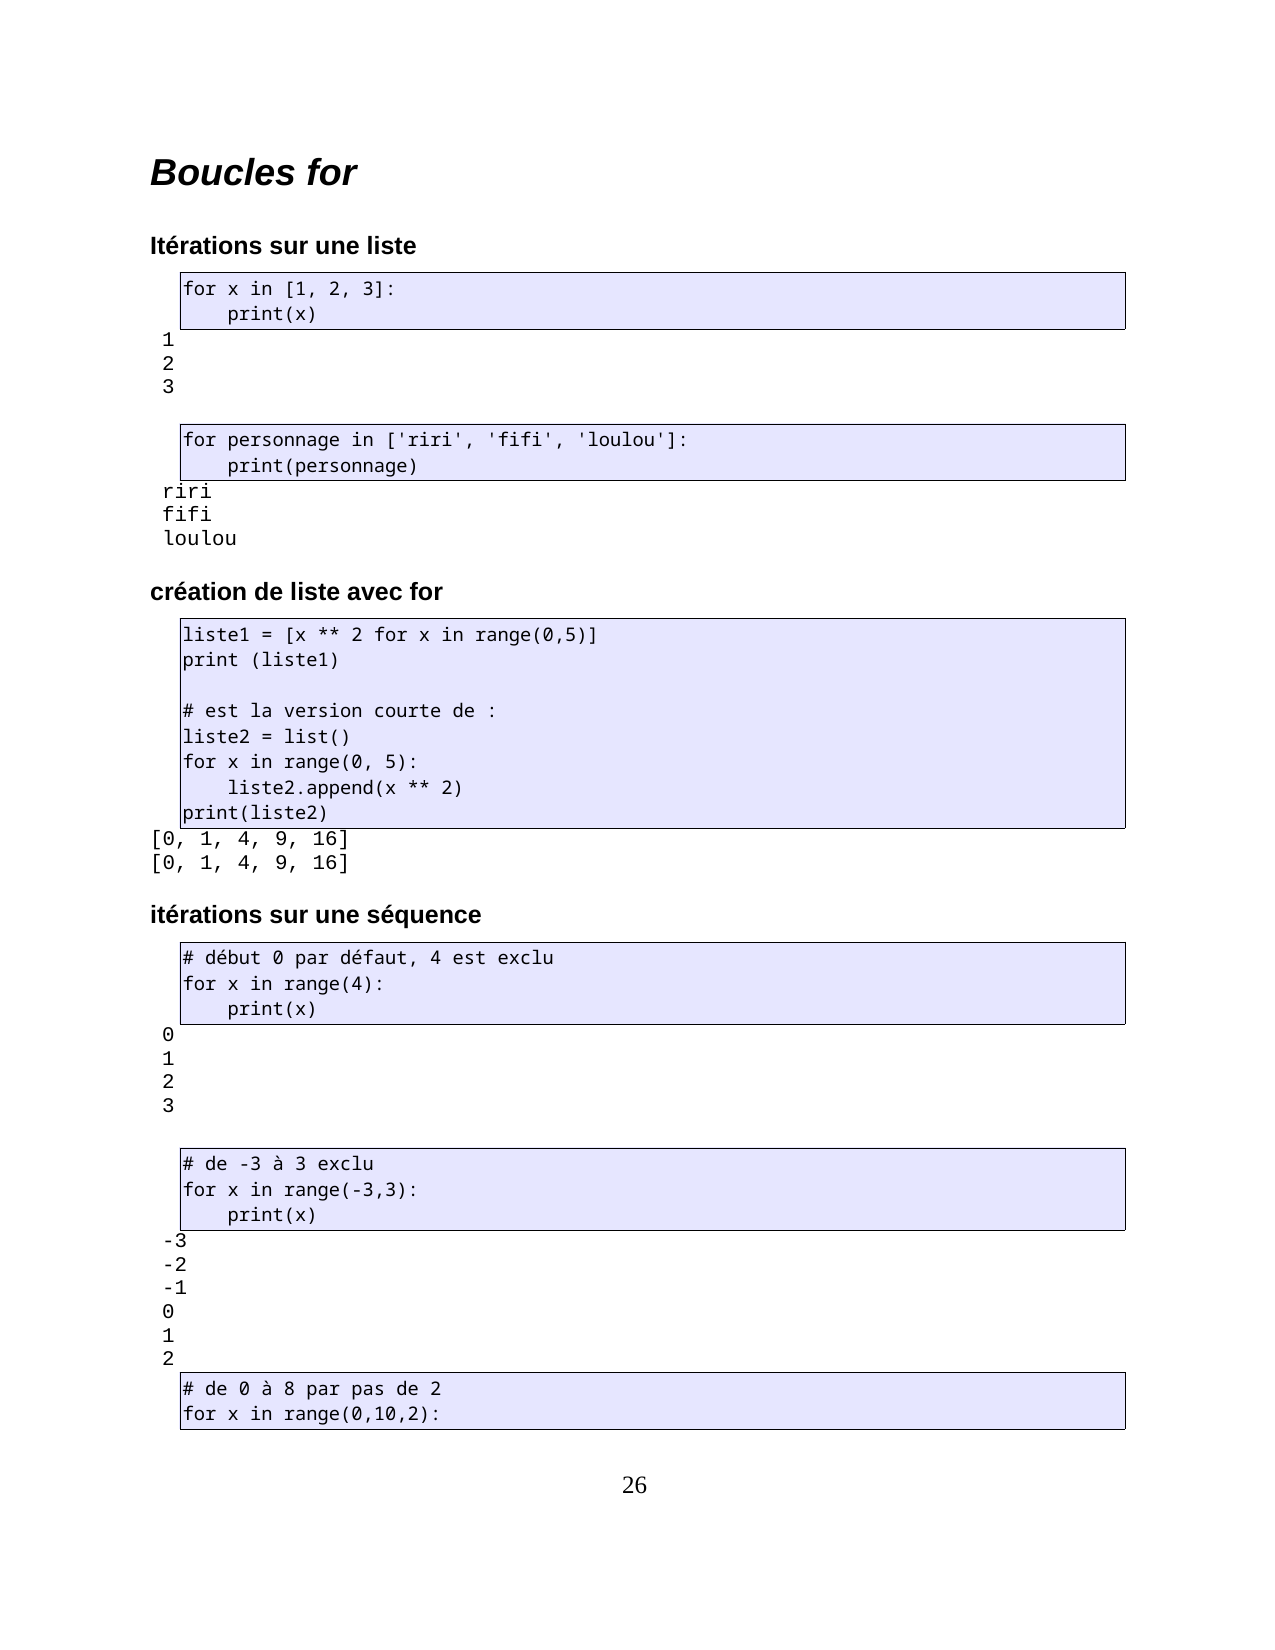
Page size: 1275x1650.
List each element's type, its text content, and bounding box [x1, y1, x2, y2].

subtitle Boucles for [150, 150, 1125, 193]
text 2 [162, 1348, 1125, 1372]
text for personnage in ['riri', 'fifi', 'loulou']: [181, 425, 1125, 449]
text 1 [162, 1325, 1125, 1348]
text # de -3 à 3 exclu [181, 1149, 1125, 1173]
text # de 0 à 8 par pas de 2 [181, 1373, 1125, 1397]
text fifi [162, 504, 1125, 528]
text # début 0 par défaut, 4 est exclu [181, 943, 1125, 967]
text riri [162, 481, 1125, 504]
text 2 [162, 1071, 1125, 1095]
text 1 [162, 1048, 1125, 1071]
text 2 [162, 353, 1125, 376]
text 1 [162, 329, 1125, 353]
text -2 [162, 1254, 1125, 1277]
text 0 [162, 1024, 1125, 1048]
text -3 [162, 1230, 1125, 1254]
text for x in range(0,10,2): [181, 1397, 1125, 1429]
text print(personnage) [181, 449, 1125, 480]
text 3 [162, 1095, 1125, 1119]
text for x in range(0, 5): [181, 745, 1125, 771]
text liste2.append(x ** 2) [181, 771, 1125, 796]
text print(x) [181, 1198, 1125, 1230]
text for x in [1, 2, 3]: [181, 273, 1125, 297]
text print(x) [181, 297, 1125, 329]
text 3 [162, 376, 1125, 400]
text print(x) [181, 993, 1125, 1024]
text print (liste1) [181, 643, 1125, 669]
text 0 [162, 1301, 1125, 1325]
text for x in range(-3,3): [181, 1173, 1125, 1198]
text # est la version courte de : [181, 694, 1125, 720]
subtitle Itérations sur une liste [150, 231, 1125, 259]
text -1 [162, 1277, 1125, 1301]
text [0, 1, 4, 9, 16] [150, 852, 1125, 875]
text loulou [162, 528, 1125, 552]
text [0, 1, 4, 9, 16] [150, 828, 1125, 852]
text for x in range(4): [181, 967, 1125, 993]
text print(liste2) [181, 796, 1125, 828]
text liste2 = list() [181, 720, 1125, 745]
text liste1 = [x ** 2 for x in range(0,5)] [181, 619, 1125, 643]
subtitle création de liste avec for [150, 577, 1125, 605]
subtitle itérations sur une séquence [150, 900, 1125, 929]
